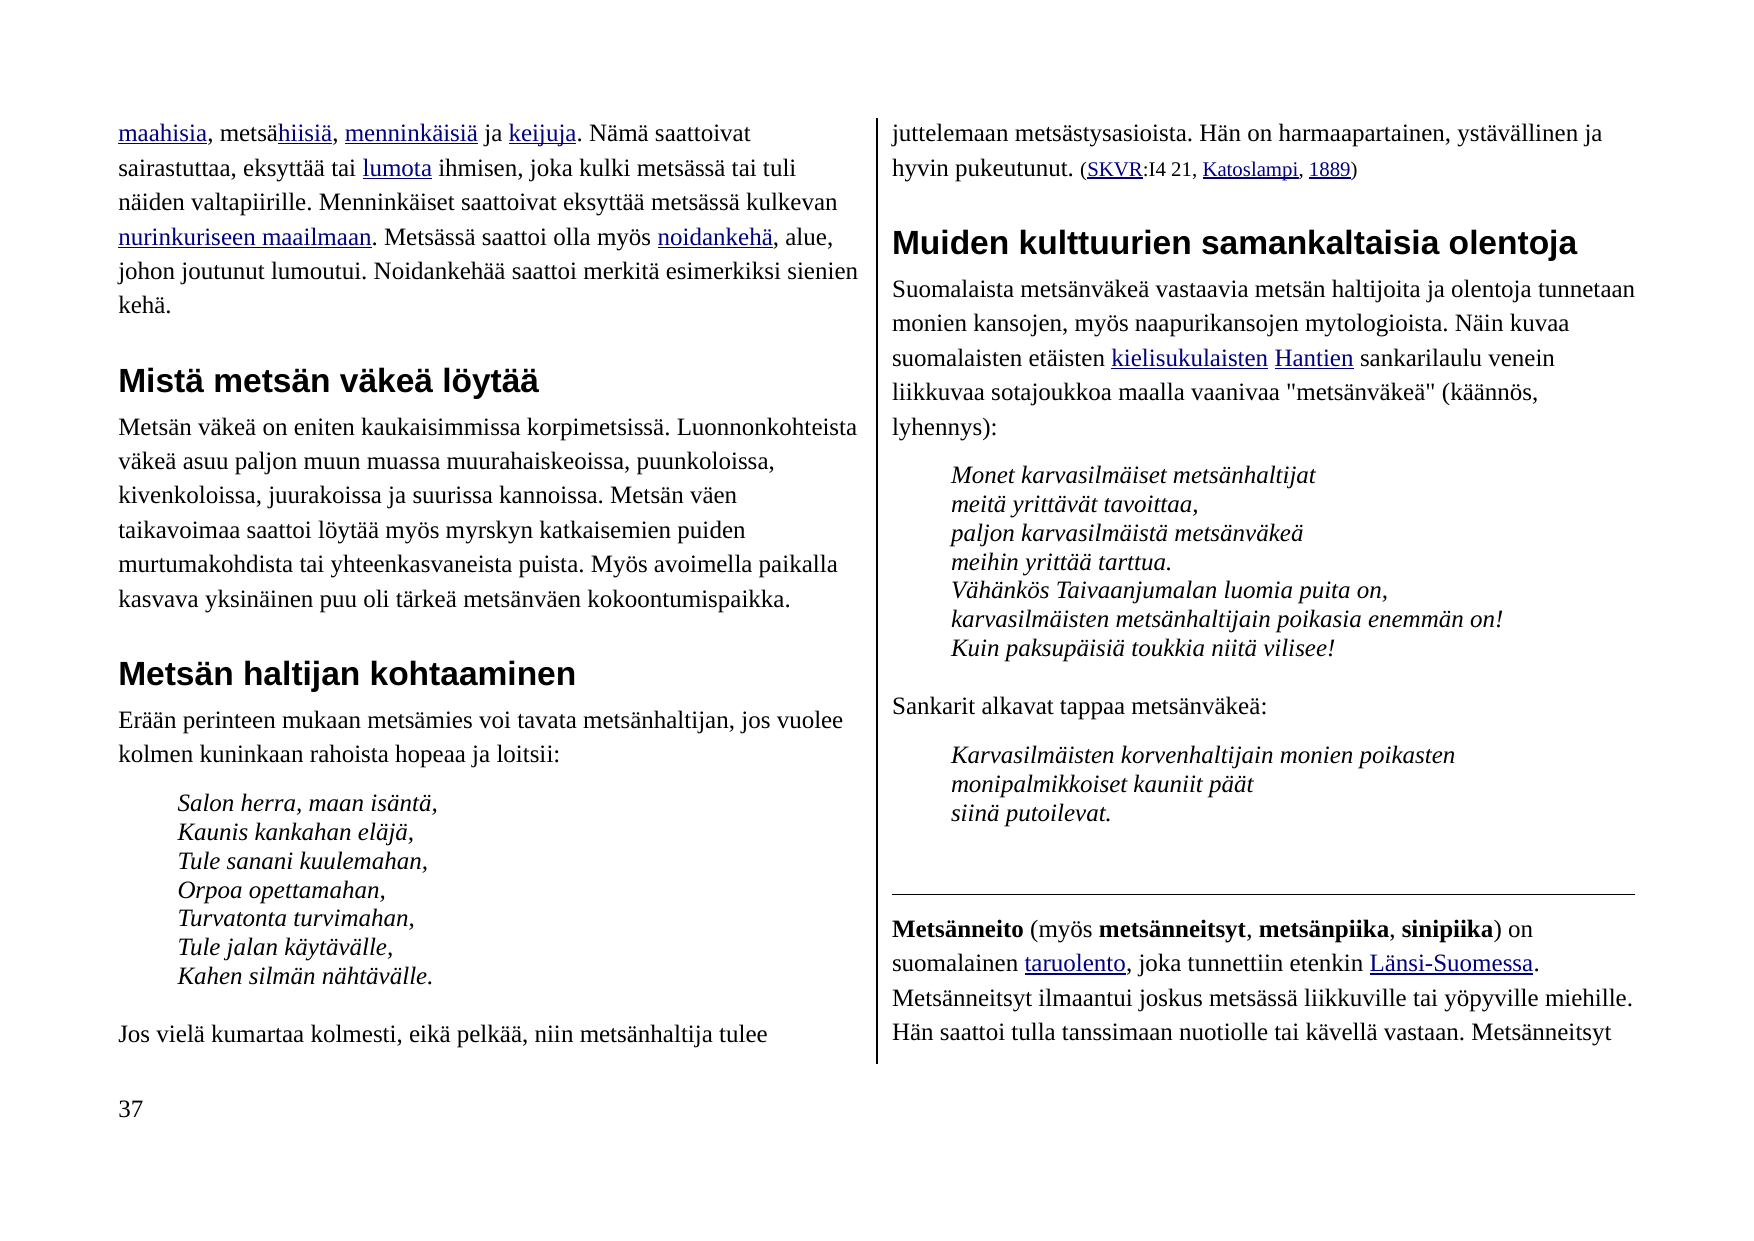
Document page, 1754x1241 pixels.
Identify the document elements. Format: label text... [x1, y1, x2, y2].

text juttelemaan metsästysasioista. Hän on harmaapartainen, ystävällinen ja hyvin pukeutunut. (SKVR:I4 21, Katoslampi, 1889) [892, 118, 1635, 181]
text Jos vielä kumartaa kolmesti, eikä pelkää, niin metsänhaltija tulee [118, 1019, 862, 1048]
list Monet karvasilmäiset metsänhaltijat [951, 461, 1635, 489]
text Metsän väkeä on eniten kaukaisimmissa korpimetsissä. Luonnonkohteista väkeä asuu paljon muun muassa muurahaiskeoissa, puunkoloissa, kivenkoloissa, juurakoissa ja suurissa kannoissa. Metsän väen taikavoimaa saattoi löytää myös myrskyn katkaisemien puiden murtumakohdista tai yhteenkasvaneista puista. Myös avoimella paikalla kasvava yksinäinen puu oli tärkeä metsänväen kokoontumispaikka. [118, 412, 862, 613]
list Karvasilmäisten korvenhaltijain monien poikasten [951, 740, 1635, 769]
list Kaunis kankahan eläjä, [177, 817, 862, 846]
list Turvatonta turvimahan, [177, 903, 862, 932]
text Suomalaista metsänväkeä vastaavia metsän haltijoita ja olentoja tunnetaan monien kansojen, myös naapurikansojen mytologioista. Näin kuvaa suomalaisten etäisten kielisukulaisten Hantien sankarilaulu venein liikkuvaa sotajoukkoa maalla vaanivaa "metsänväkeä" (käännös, lyhennys): [892, 274, 1635, 440]
list Kahen silmän nähtävälle. [177, 961, 862, 990]
text Erään perinteen mukaan metsämies voi tavata metsänhaltijan, jos vuolee kolmen kuninkaan rahoista hopeaa ja loitsii: [118, 705, 862, 768]
list Tule sanani kuulemahan, [177, 846, 862, 875]
list Orpoa opettamahan, [177, 875, 862, 903]
subtitle Muiden kulttuurien samankaltaisia olentoja [892, 222, 1635, 261]
list monipalmikkoiset kauniit päät [951, 769, 1635, 798]
list meihin yrittää tarttua. [951, 547, 1635, 576]
text Metsänneito (myös metsänneitsyt, metsänpiika, sinipiika) on suomalainen taruolento, joka tunnettiin etenkin Länsi-Suomessa. Metsänneitsyt ilmaantui joskus metsässä liikkuville tai yöpyville miehille. Hän saattoi tulla tanssimaan nuotiolle tai kävellä vastaan. Metsänneitsyt [892, 914, 1635, 1046]
subtitle Mistä metsän väkeä löytää [118, 360, 862, 399]
list Tule jalan käytävälle, [177, 932, 862, 961]
list Kuin paksupäisiä toukkia niitä vilisee! [951, 633, 1635, 662]
subtitle Metsän haltijan kohtaaminen [118, 654, 862, 692]
list Salon herra, maan isäntä, [177, 788, 862, 817]
list Vähänkös Taivaanjumalan luomia puita on, [951, 576, 1635, 604]
list siinä putoilevat. [951, 798, 1635, 827]
text Sankarit alkavat tappaa metsänväkeä: [892, 691, 1635, 720]
list meitä yrittävät tavoittaa, [951, 489, 1635, 518]
list paljon karvasilmäistä metsänväkeä [951, 518, 1635, 547]
list karvasilmäisten metsänhaltijain poikasia enemmän on! [951, 604, 1635, 633]
text maahisia, metsähiisiä, menninkäisiä ja keijuja. Nämä saattoivat sairastuttaa, eksyttää tai lumota ihmisen, joka kulki metsässä tai tuli näiden valtapiirille. Menninkäiset saattoivat eksyttää metsässä kulkevan nurinkuriseen maailmaan. Metsässä saattoi olla myös noidankehä, alue, johon joutunut lumoutui. Noidankehää saattoi merkitä esimerkiksi sienien kehä. [118, 118, 862, 319]
